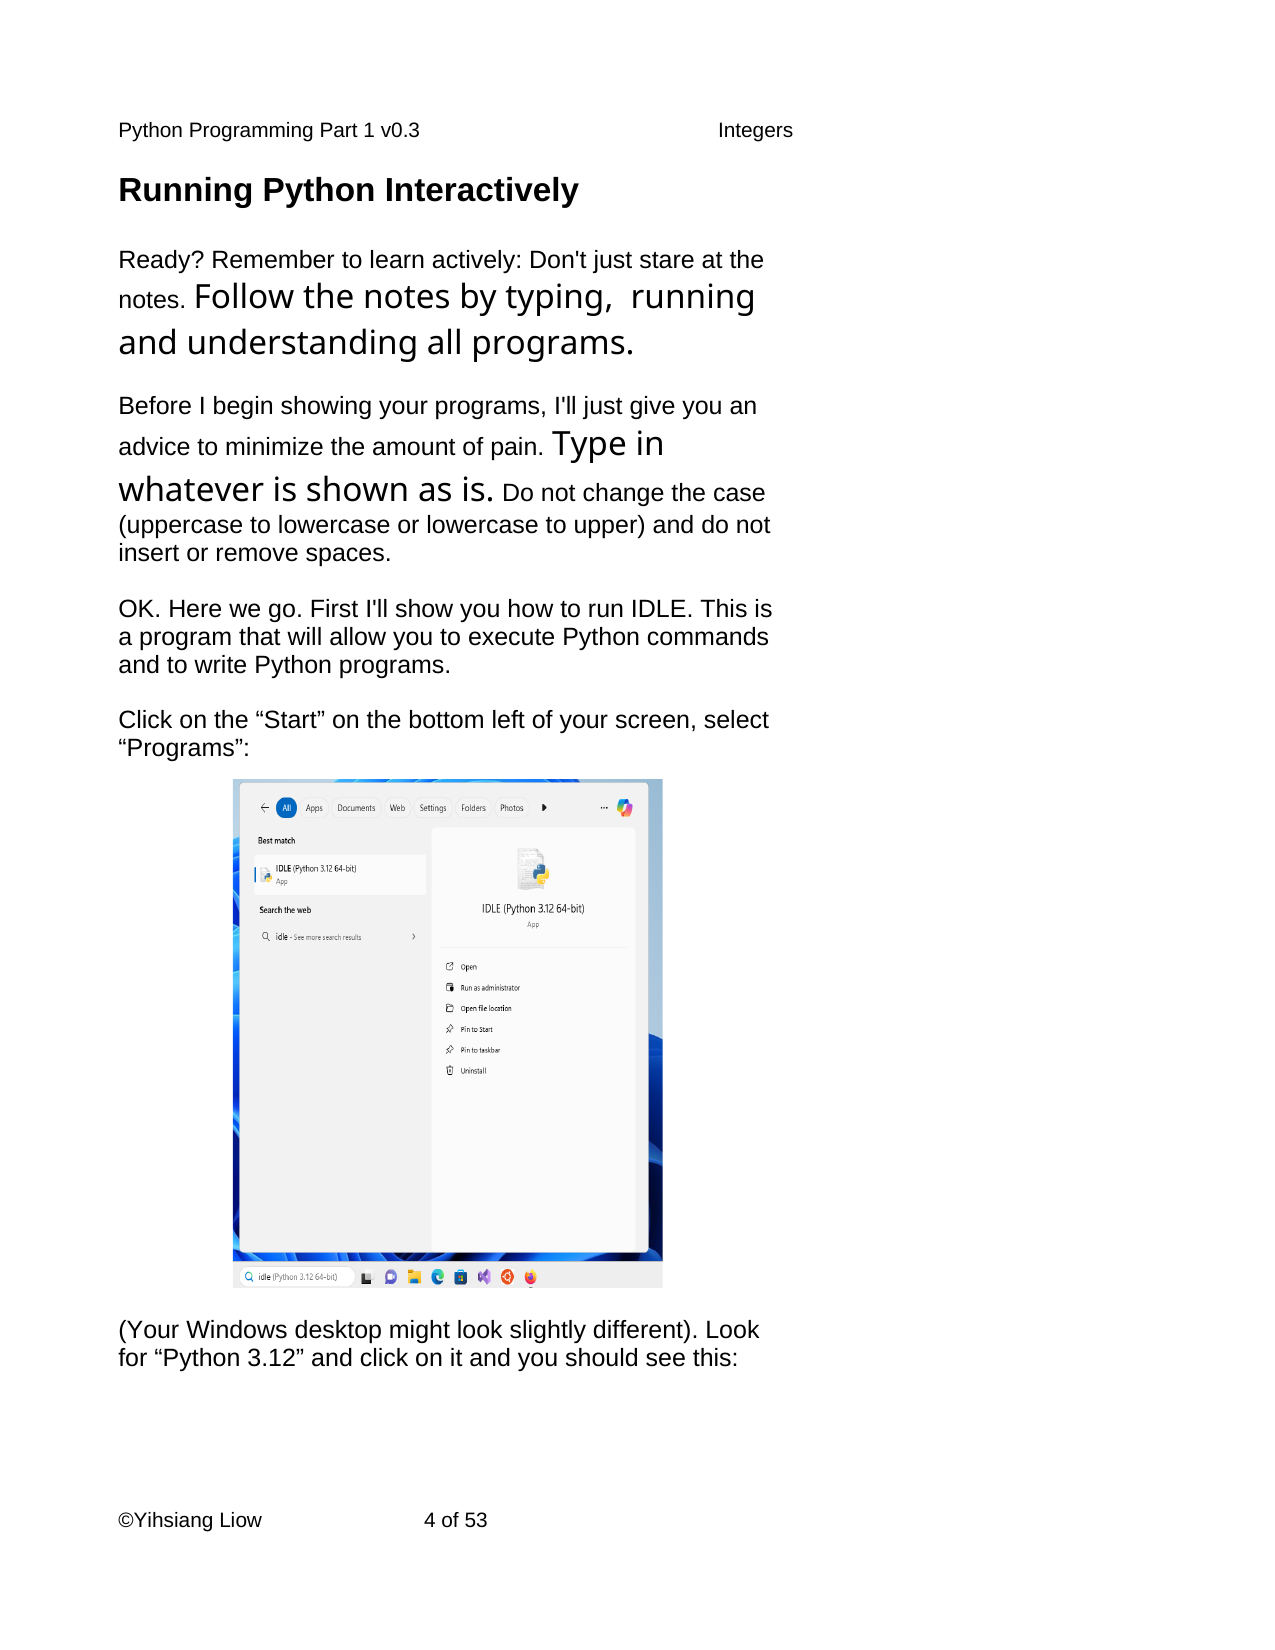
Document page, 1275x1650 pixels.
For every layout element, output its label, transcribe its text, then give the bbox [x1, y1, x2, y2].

text Before I begin showing your programs, I'll just give you an advice to minimize the amount of pain. Type in whatever is shown as is. Do not change the case (uppercase to lowercase or lowercase to upper) and do not insert or remove spaces. [118, 392, 793, 567]
picture [232, 779, 663, 1288]
text OK. Here we go. First I'll show you how to run IDLE. This is a program that will allow you to execute Python commands and to write Python programs. [118, 594, 793, 678]
text Running Python Interactively [118, 171, 793, 208]
text Ready? Remember to learn actively: Don't just stare at the notes. Follow the notes by typing, running and understanding all programs. [118, 245, 793, 364]
text (Your Windows desktop might look slightly different). Look for “Python 3.12” and click on it and you should see this: [118, 1316, 793, 1371]
text Click on the “Start” on the bottom left of your screen, select “Programs”: [118, 706, 793, 762]
